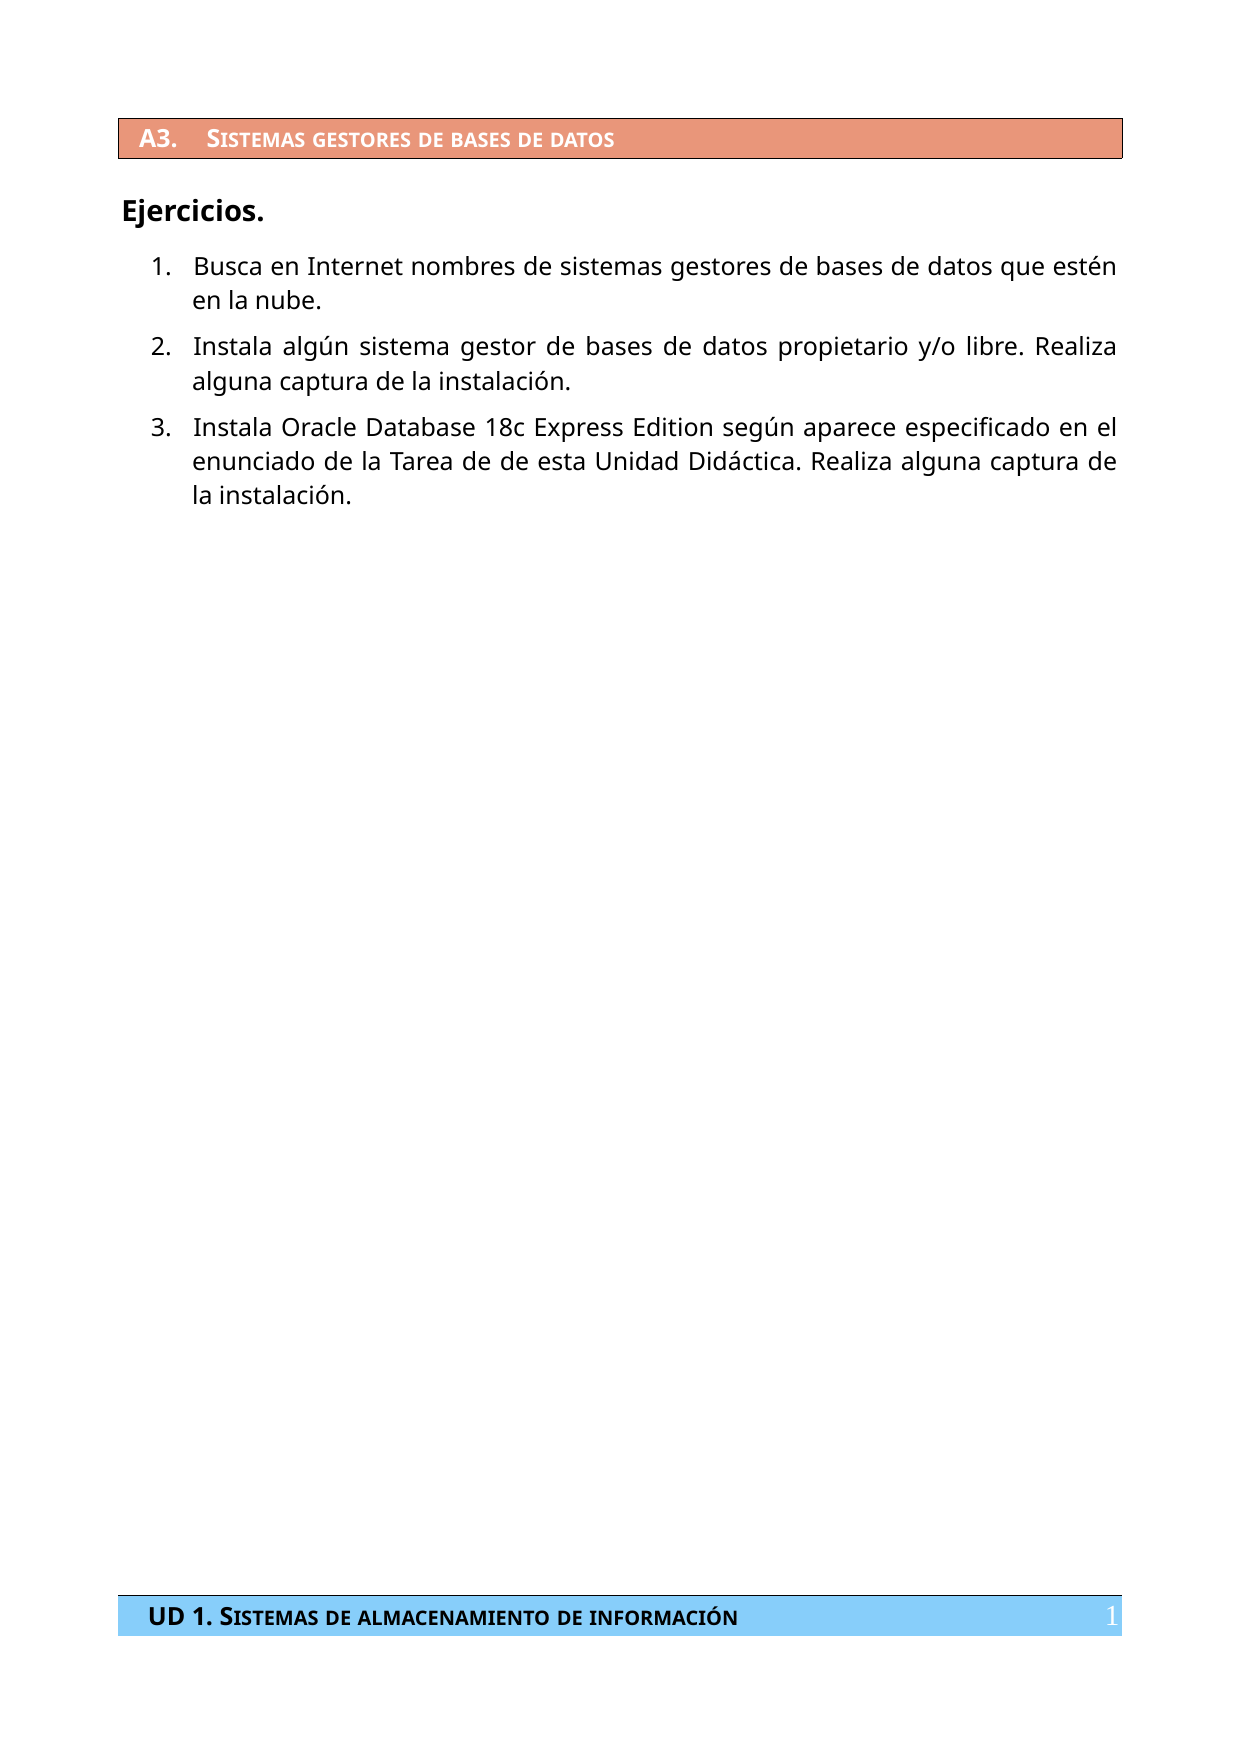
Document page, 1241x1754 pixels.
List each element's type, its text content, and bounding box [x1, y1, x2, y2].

list Busca en Internet nombres de sistemas gestores de bases de datos que estén en la nube. [148, 246, 1122, 317]
text Ejercicios. [118, 188, 1122, 233]
list Instala Oracle Database 18c Express Edition según aparece especificado en el enunciado de la Tarea de de esta Unidad Didáctica. Realiza alguna captura de la instalación. [148, 407, 1122, 515]
list Instala algún sistema gestor de bases de datos propietario y/o libre. Realiza alguna captura de la instalación. [148, 326, 1122, 397]
